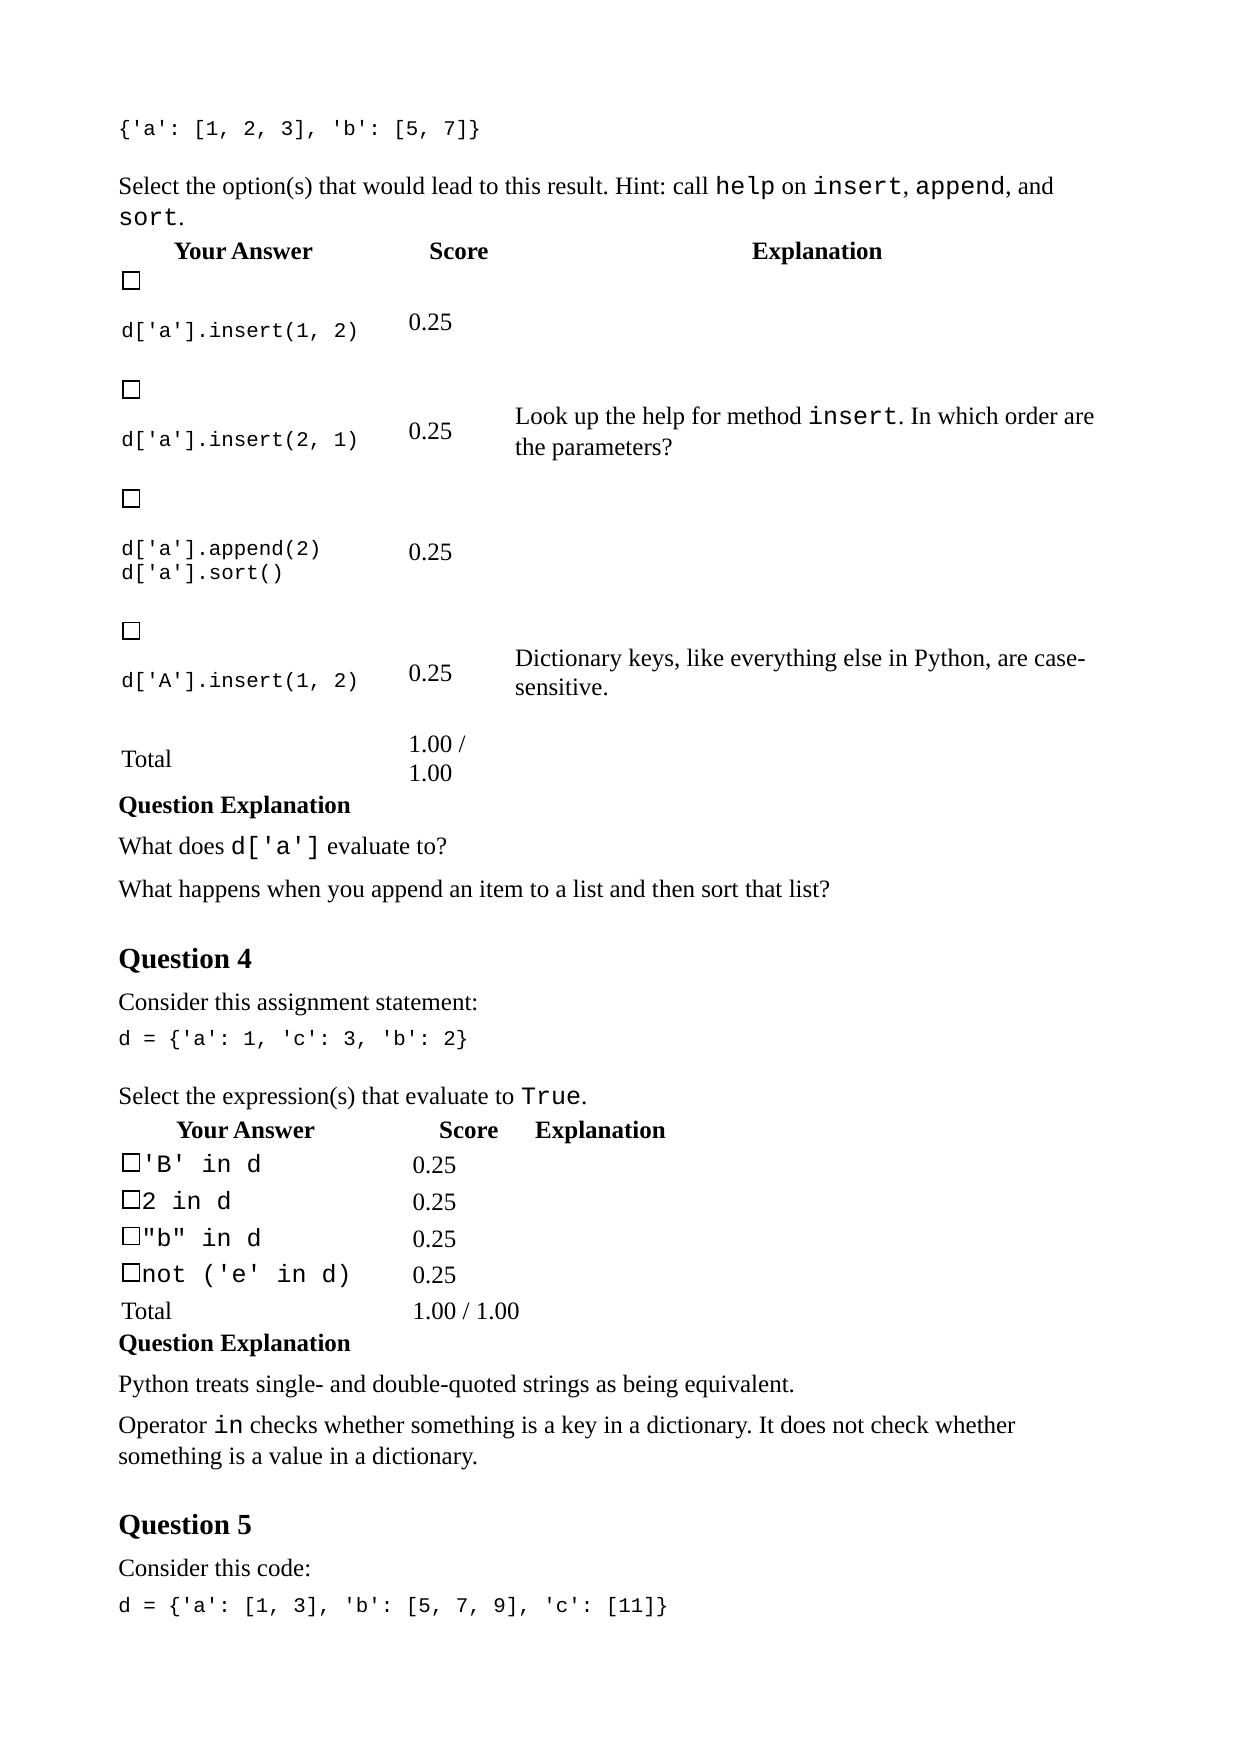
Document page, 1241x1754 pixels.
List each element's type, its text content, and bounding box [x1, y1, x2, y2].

table_cell [373, 1257, 409, 1293]
table_cell [528, 1147, 673, 1183]
table_cell [512, 727, 1122, 790]
table_cell [512, 268, 1122, 376]
table_cell d['a'].insert(2, 1) [118, 376, 368, 485]
table_cell Total [118, 1293, 372, 1328]
table_cell [373, 1183, 409, 1220]
table_header [368, 233, 405, 267]
text d = {'a': [1, 3], 'b': [5, 7, 9], 'c': [11]} [118, 1595, 1122, 1618]
table_cell 0.25 [410, 1220, 527, 1257]
table_cell 0.25 [405, 376, 512, 485]
table_cell "b" in d [118, 1220, 372, 1257]
table_cell [528, 1257, 673, 1293]
table_cell Dictionary keys, like everything else in Python, are case-sensitive. [512, 618, 1122, 727]
table_header Your Answer [118, 1112, 372, 1147]
table_cell 0.25 [410, 1257, 527, 1293]
table_cell [368, 485, 405, 618]
table_cell [373, 1220, 409, 1257]
table_cell [368, 268, 405, 376]
table_cell [373, 1293, 409, 1328]
text Consider this assignment statement: [118, 987, 1122, 1016]
table_cell [528, 1183, 673, 1220]
table_cell 0.25 [410, 1183, 527, 1220]
table_cell d['A'].insert(1, 2) [118, 618, 368, 727]
text d = {'a': 1, 'c': 3, 'b': 2} [118, 1028, 1122, 1052]
table_cell [368, 376, 405, 485]
table_cell d['a'].append(2) d['a'].sort() [118, 485, 368, 618]
text What does d['a'] evaluate to? [118, 831, 1122, 862]
table_header Your Answer [118, 233, 368, 267]
table_header [373, 1112, 409, 1147]
table_cell 0.25 [405, 268, 512, 376]
table_cell 2 in d [118, 1183, 372, 1220]
text Question Explanation [118, 1328, 1122, 1357]
text Question Explanation [118, 790, 1122, 819]
table_cell Total [118, 727, 368, 790]
table_cell [368, 727, 405, 790]
table_cell [528, 1293, 673, 1328]
subtitle Question 5 [118, 1507, 1122, 1541]
subtitle Question 4 [118, 941, 1122, 974]
table_cell d['a'].insert(1, 2) [118, 268, 368, 376]
table_cell 1.00 / 1.00 [405, 727, 512, 790]
text {'a': [1, 2, 3], 'b': [5, 7]} [118, 118, 1122, 142]
table_cell 'B' in d [118, 1147, 372, 1183]
table_header Score [410, 1112, 527, 1147]
text Select the expression(s) that evaluate to True. [118, 1081, 1122, 1112]
table_cell [512, 485, 1122, 618]
table_cell [528, 1220, 673, 1257]
text Python treats single- and double-quoted strings as being equivalent. [118, 1369, 1122, 1398]
text Operator in checks whether something is a key in a dictionary. It does not check whether something is a value in a dictionary. [118, 1410, 1122, 1470]
table_cell Look up the help for method insert. In which order are the parameters? [512, 376, 1122, 485]
table_header Score [405, 233, 512, 267]
table_cell not ('e' in d) [118, 1257, 372, 1293]
table_header Explanation [528, 1112, 673, 1147]
table_cell 1.00 / 1.00 [410, 1293, 527, 1328]
table_cell 0.25 [410, 1147, 527, 1183]
table_header Explanation [512, 233, 1122, 267]
table_cell [368, 618, 405, 727]
table_cell 0.25 [405, 618, 512, 727]
table_cell [373, 1147, 409, 1183]
text Consider this code: [118, 1553, 1122, 1582]
text Select the option(s) that would lead to this result. Hint: call help on insert, append, and sort. [118, 171, 1122, 233]
text What happens when you append an item to a list and then sort that list? [118, 874, 1122, 903]
table_cell 0.25 [405, 485, 512, 618]
